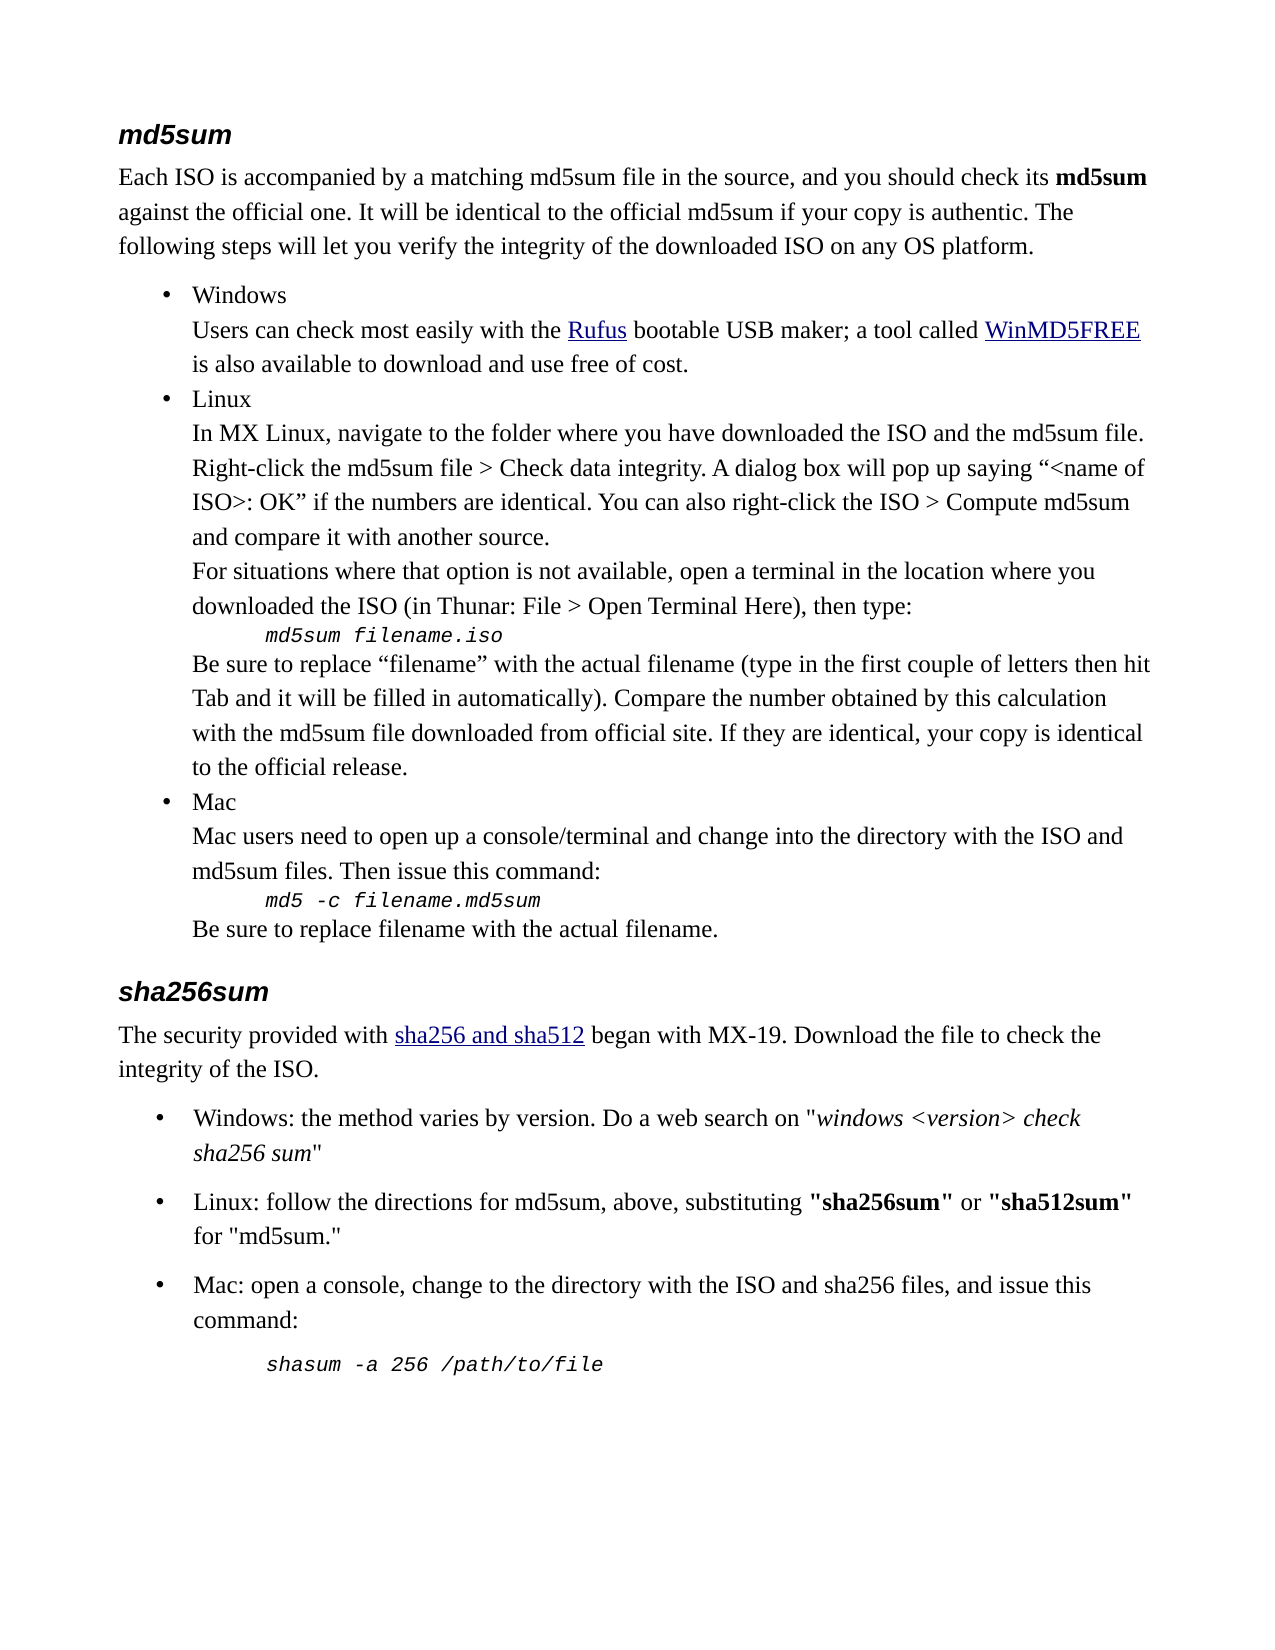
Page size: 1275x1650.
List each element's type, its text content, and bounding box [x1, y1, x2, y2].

text The security provided with sha256 and sha512 began with MX-19. Download the file to check the integrity of the ISO. [118, 1020, 1157, 1083]
list Windows [162, 281, 1157, 309]
text Each ISO is accompanied by a matching md5sum file in the source, and you should check its md5sum against the official one. It will be identical to the official md5sum if your copy is authentic. The following steps will let you verify the integrity of the downloaded ISO on any OS platform. [118, 162, 1157, 260]
text shasum -a 256 /path/to/file [118, 1354, 1157, 1378]
list Mac [162, 787, 1157, 816]
list Linux: follow the directions for md5sum, above, substituting "sha256sum" or "sha512sum" for "md5sum." [156, 1187, 1157, 1250]
subtitle sha256sum [118, 976, 1157, 1007]
list Windows: the method varies by version. Do a web search on "windows <version> check sha256 sum" [156, 1103, 1157, 1167]
list Be sure to replace filename with the actual filename. [162, 914, 1157, 943]
subtitle md5sum [118, 118, 1157, 150]
list Users can check most easily with the Rufus bootable USB maker; a tool called WinMD5FREE is also available to download and use free of cost. [162, 315, 1157, 378]
list Mac users need to open up a console/terminal and change into the directory with the ISO and md5sum files. Then issue this command: [162, 821, 1157, 884]
list md5sum filename.iso [236, 625, 1157, 649]
list Linux [162, 384, 1157, 413]
list Mac: open a console, change to the directory with the ISO and sha256 files, and issue this command: [156, 1271, 1157, 1334]
list For situations where that option is not available, open a terminal in the location where you downloaded the ISO (in Thunar: File > Open Terminal Here), then type: [162, 556, 1157, 619]
list md5 -c filename.md5sum [236, 890, 1157, 914]
list Be sure to replace “filename” with the actual filename (type in the first couple of letters then hit Tab and it will be filled in automatically). Compare the number obtained by this calculation with the md5sum file downloaded from official site. If they are identical, your copy is identical to the official release. [162, 649, 1157, 781]
list In MX Linux, navigate to the folder where you have downloaded the ISO and the md5sum file. Right-click the md5sum file > Check data integrity. A dialog box will pop up saying “<name of ISO>: OK” if the numbers are identical. You can also right-click the ISO > Compute md5sum and compare it with another source. [162, 418, 1157, 551]
